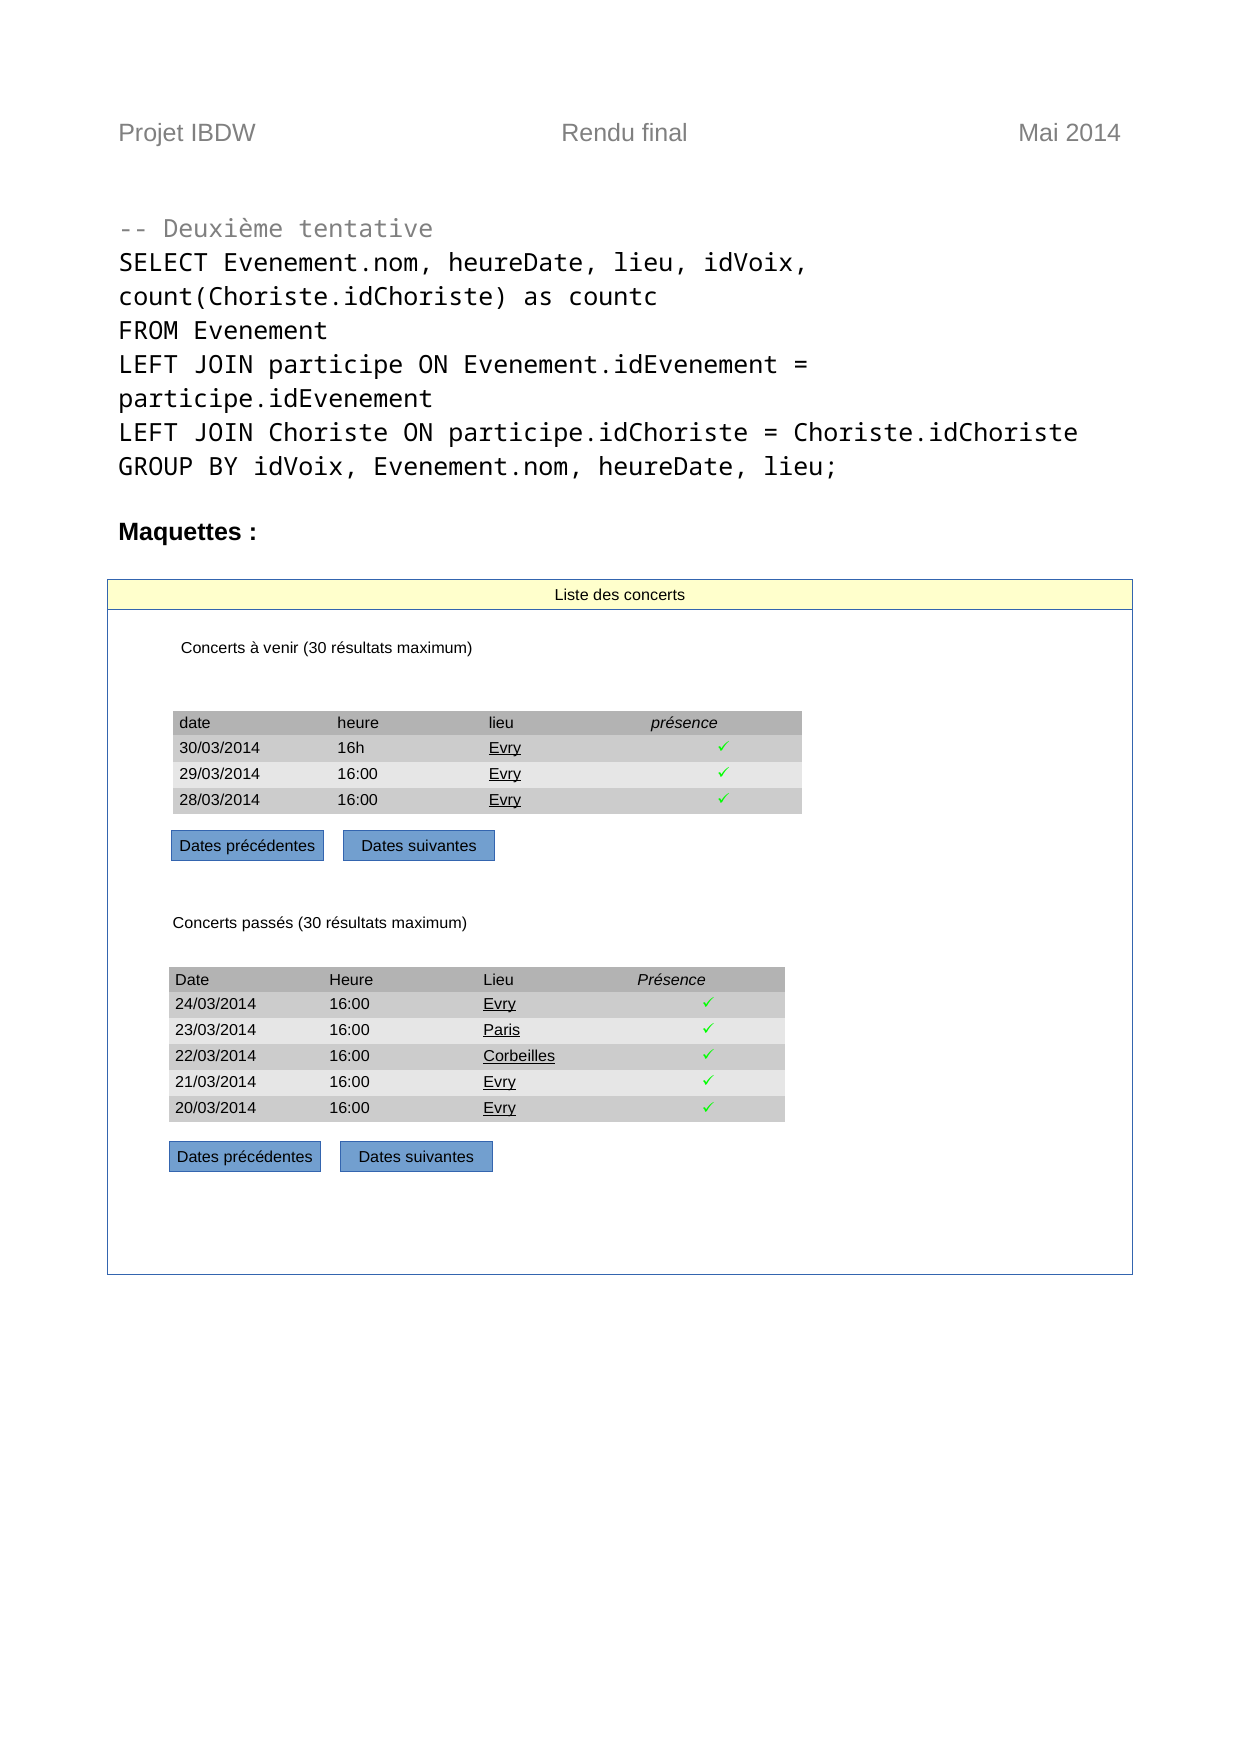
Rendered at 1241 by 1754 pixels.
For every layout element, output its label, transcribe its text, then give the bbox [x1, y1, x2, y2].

text SELECT Evenement.nom, heureDate, lieu, idVoix, count(Choriste.idChoriste) as countc [118, 244, 1122, 313]
text -- Deuxième tentative [118, 210, 1122, 244]
text Maquettes : [118, 517, 1122, 546]
text FROM Evenement [118, 313, 1122, 347]
text LEFT JOIN participe ON Evenement.idEvenement = participe.idEvenement [118, 347, 1122, 415]
text LEFT JOIN Choriste ON participe.idChoriste = Choriste.idChoriste [118, 415, 1122, 449]
text GROUP BY idVoix, Evenement.nom, heureDate, lieu; [118, 449, 1122, 483]
